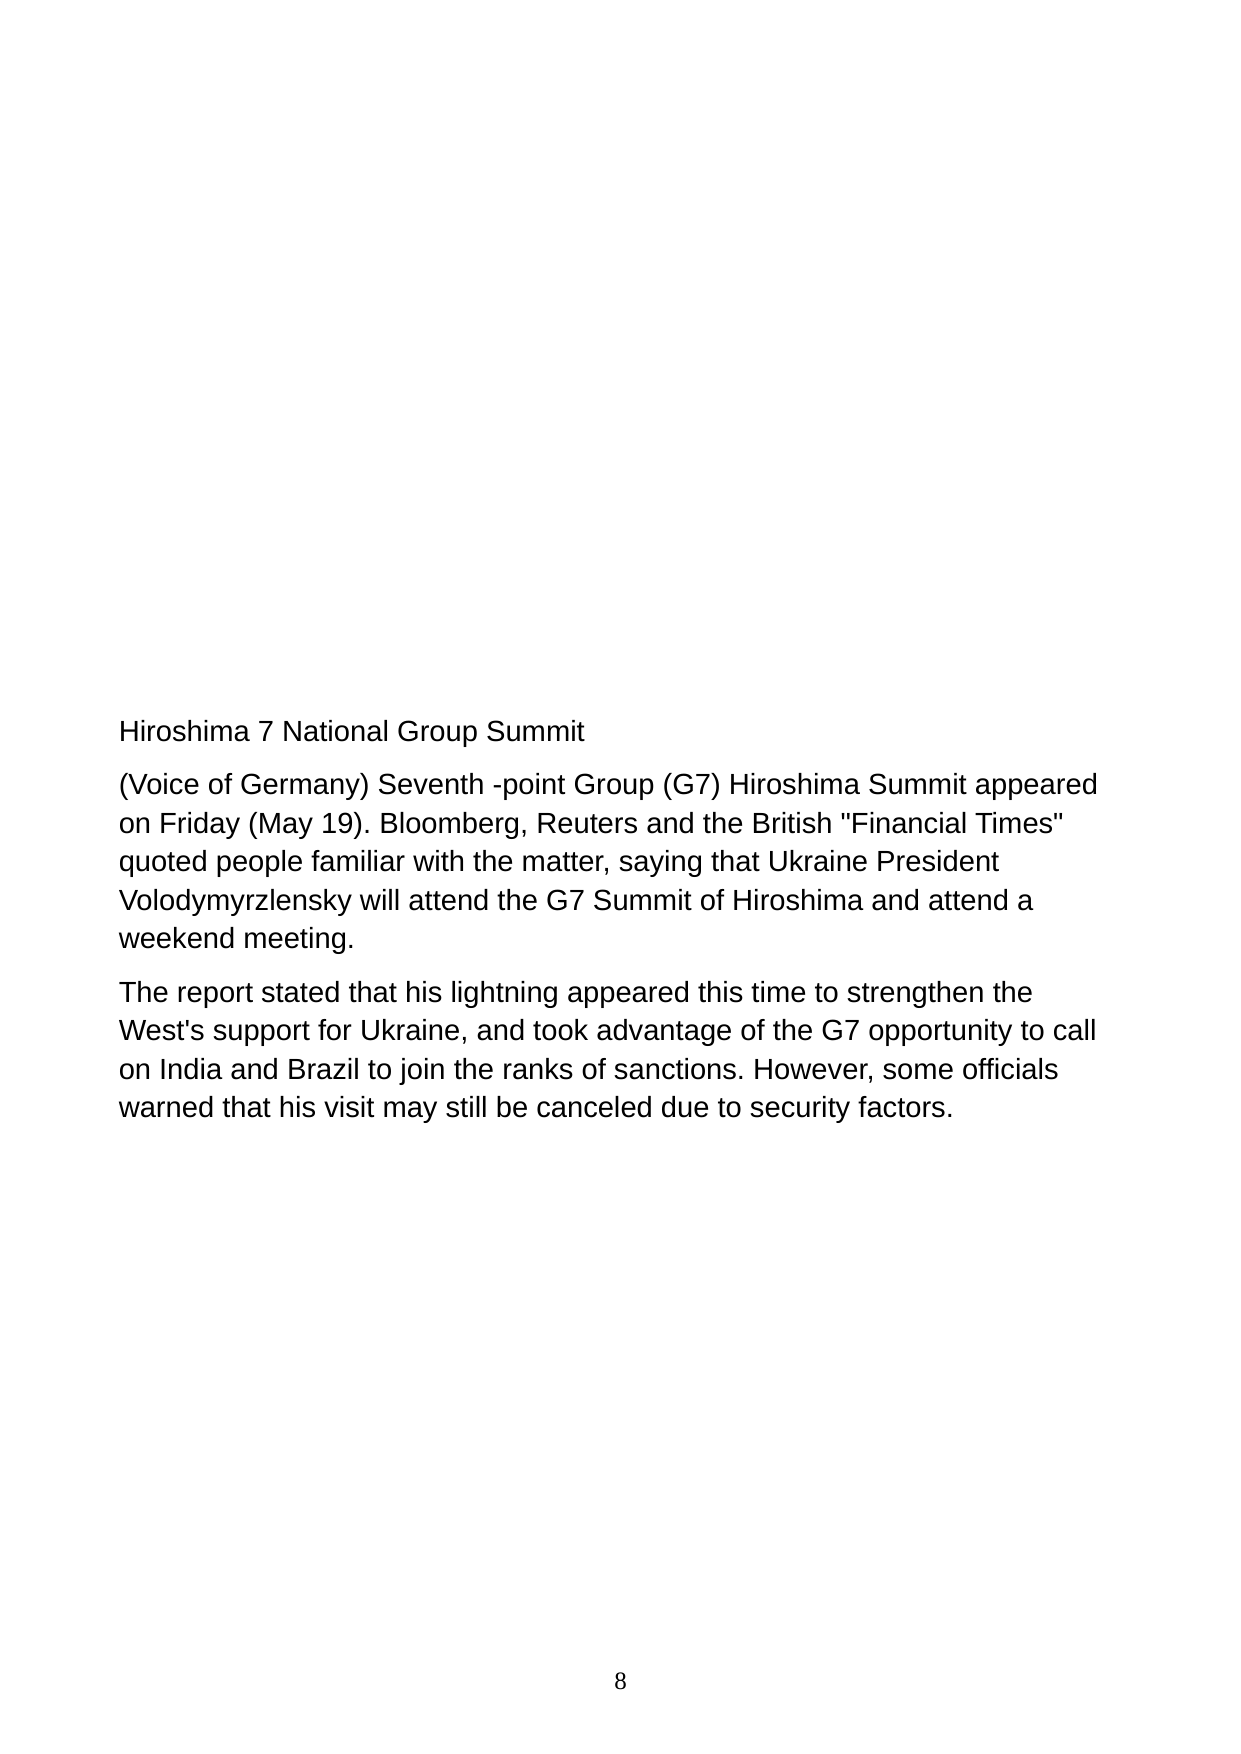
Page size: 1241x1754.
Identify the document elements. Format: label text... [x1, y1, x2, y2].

text The report stated that his lightning appeared this time to strengthen the West's support for Ukraine, and took advantage of the G7 opportunity to call on India and Brazil to join the ranks of sanctions. However, some officials warned that his visit may still be canceled due to security factors. [118, 974, 1122, 1124]
text (Voice of Germany) Seventh -point Group (G7) Hiroshima Summit appeared on Friday (May 19). Bloomberg, Reuters and the British "Financial Times" quoted people familiar with the matter, saying that Ukraine President Volodymyrzlensky will attend the G7 Summit of Hiroshima and attend a weekend meeting. [118, 767, 1122, 955]
text Hiroshima 7 National Group Summit [118, 118, 1122, 748]
